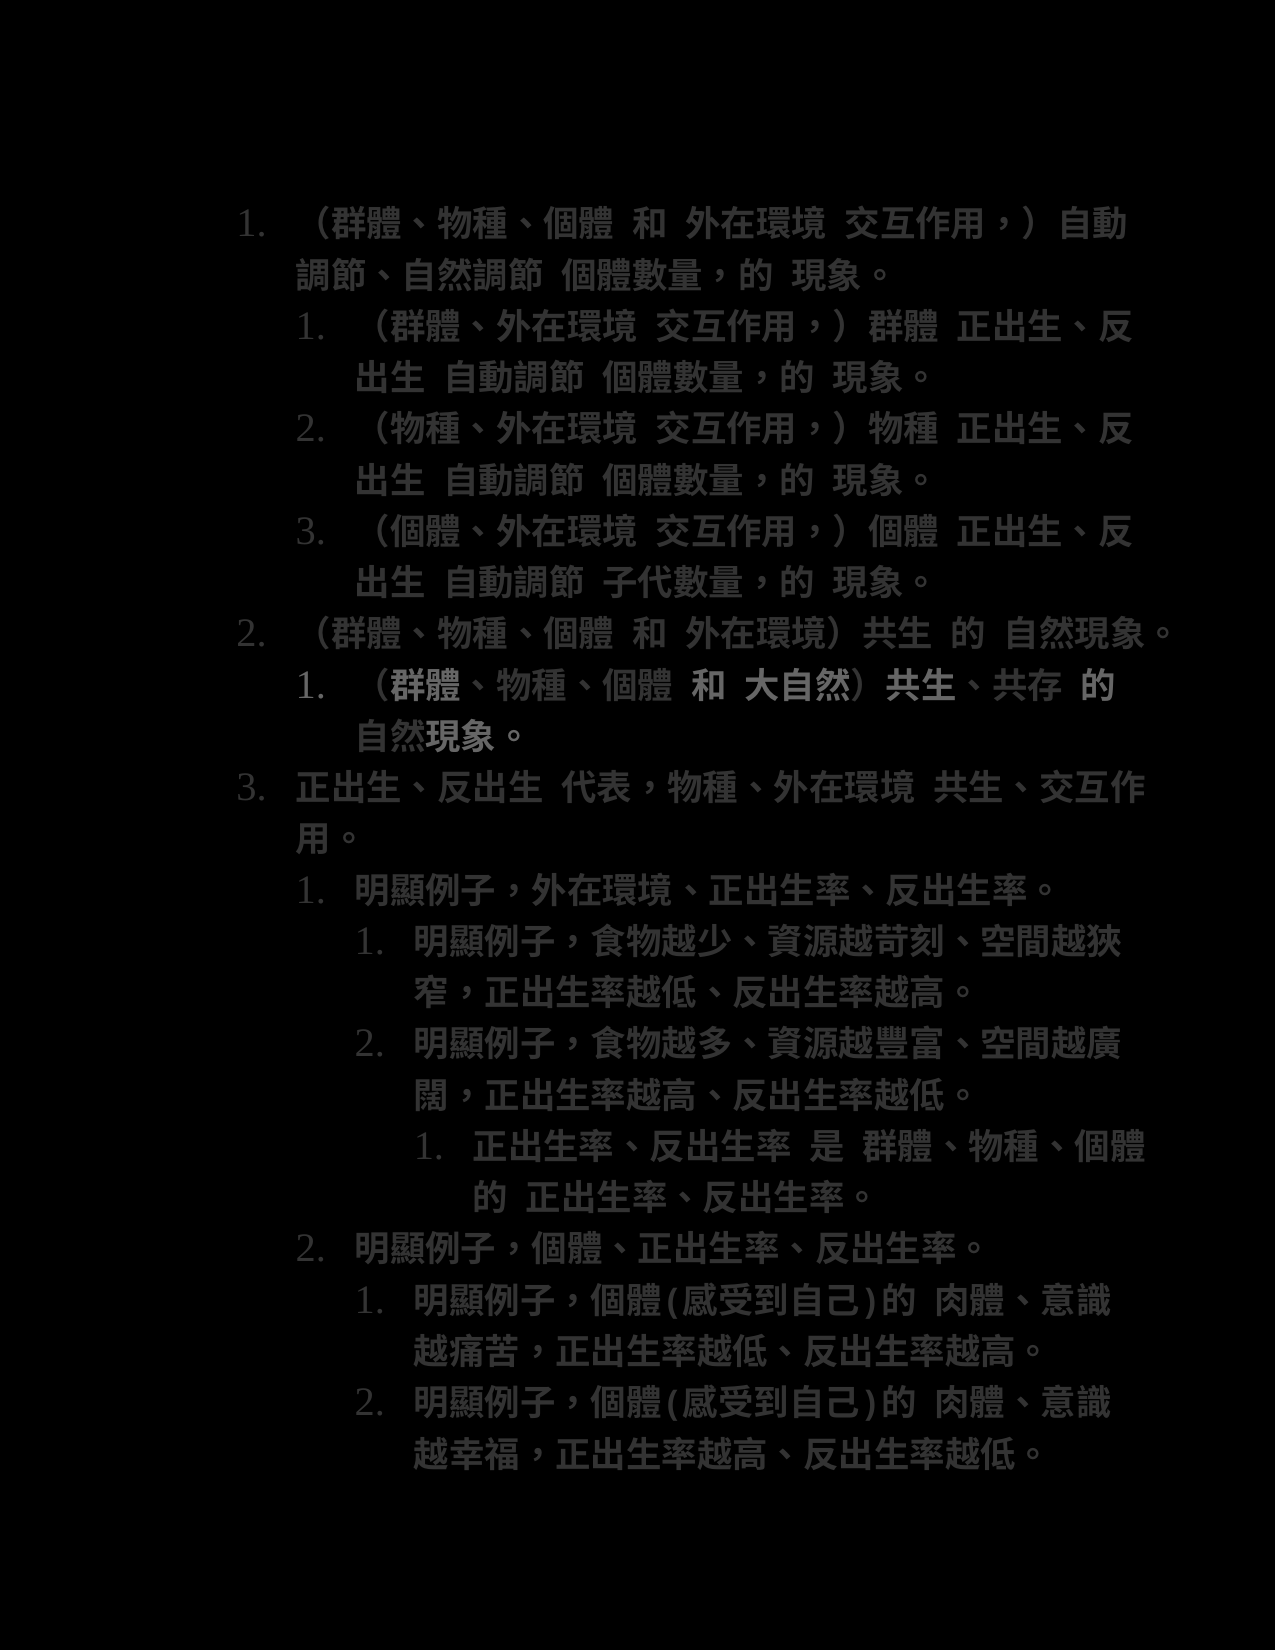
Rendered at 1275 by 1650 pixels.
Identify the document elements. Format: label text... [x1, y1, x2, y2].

list 明顯例子，外在環境、正出生率、反出生率。 [295, 862, 1157, 913]
list 明顯例子，個體(感受到自己)的 肉體、意識 越痛苦，正出生率越低、反出生率越高。 [354, 1272, 1157, 1375]
list （個體、外在環境 交互作用，）個體 正出生、反出生 自動調節 子代數量，的 現象。 [295, 503, 1157, 606]
list （群體、物種、個體 和 外在環境）共生 的 自然現象。 [236, 606, 1157, 657]
list 正出生、反出生 代表，物種、外在環境 共生、交互作用。 [236, 759, 1157, 862]
list （物種、外在環境 交互作用，）物種 正出生、反出生 自動調節 個體數量，的 現象。 [295, 401, 1157, 503]
list 明顯例子，個體、正出生率、反出生率。 [295, 1221, 1157, 1272]
list 明顯例子，食物越多、資源越豐富、空間越廣闊，正出生率越高、反出生率越低。 [354, 1016, 1157, 1118]
list （群體、物種、個體 和 外在環境 交互作用，）自動調節、自然調節 個體數量，的 現象。 [236, 196, 1157, 298]
list （群體、物種、個體 和 大自然）共生、共存 的 自然現象。 [295, 657, 1157, 759]
list 正出生率、反出生率 是 群體、物種、個體 的 正出生率、反出生率。 [413, 1118, 1157, 1221]
list 明顯例子，食物越少、資源越苛刻、空間越狹窄，正出生率越低、反出生率越高。 [354, 913, 1157, 1016]
list （群體、外在環境 交互作用，）群體 正出生、反出生 自動調節 個體數量，的 現象。 [295, 298, 1157, 401]
list 明顯例子，個體(感受到自己)的 肉體、意識 越幸福，正出生率越高、反出生率越低。 [354, 1375, 1157, 1477]
